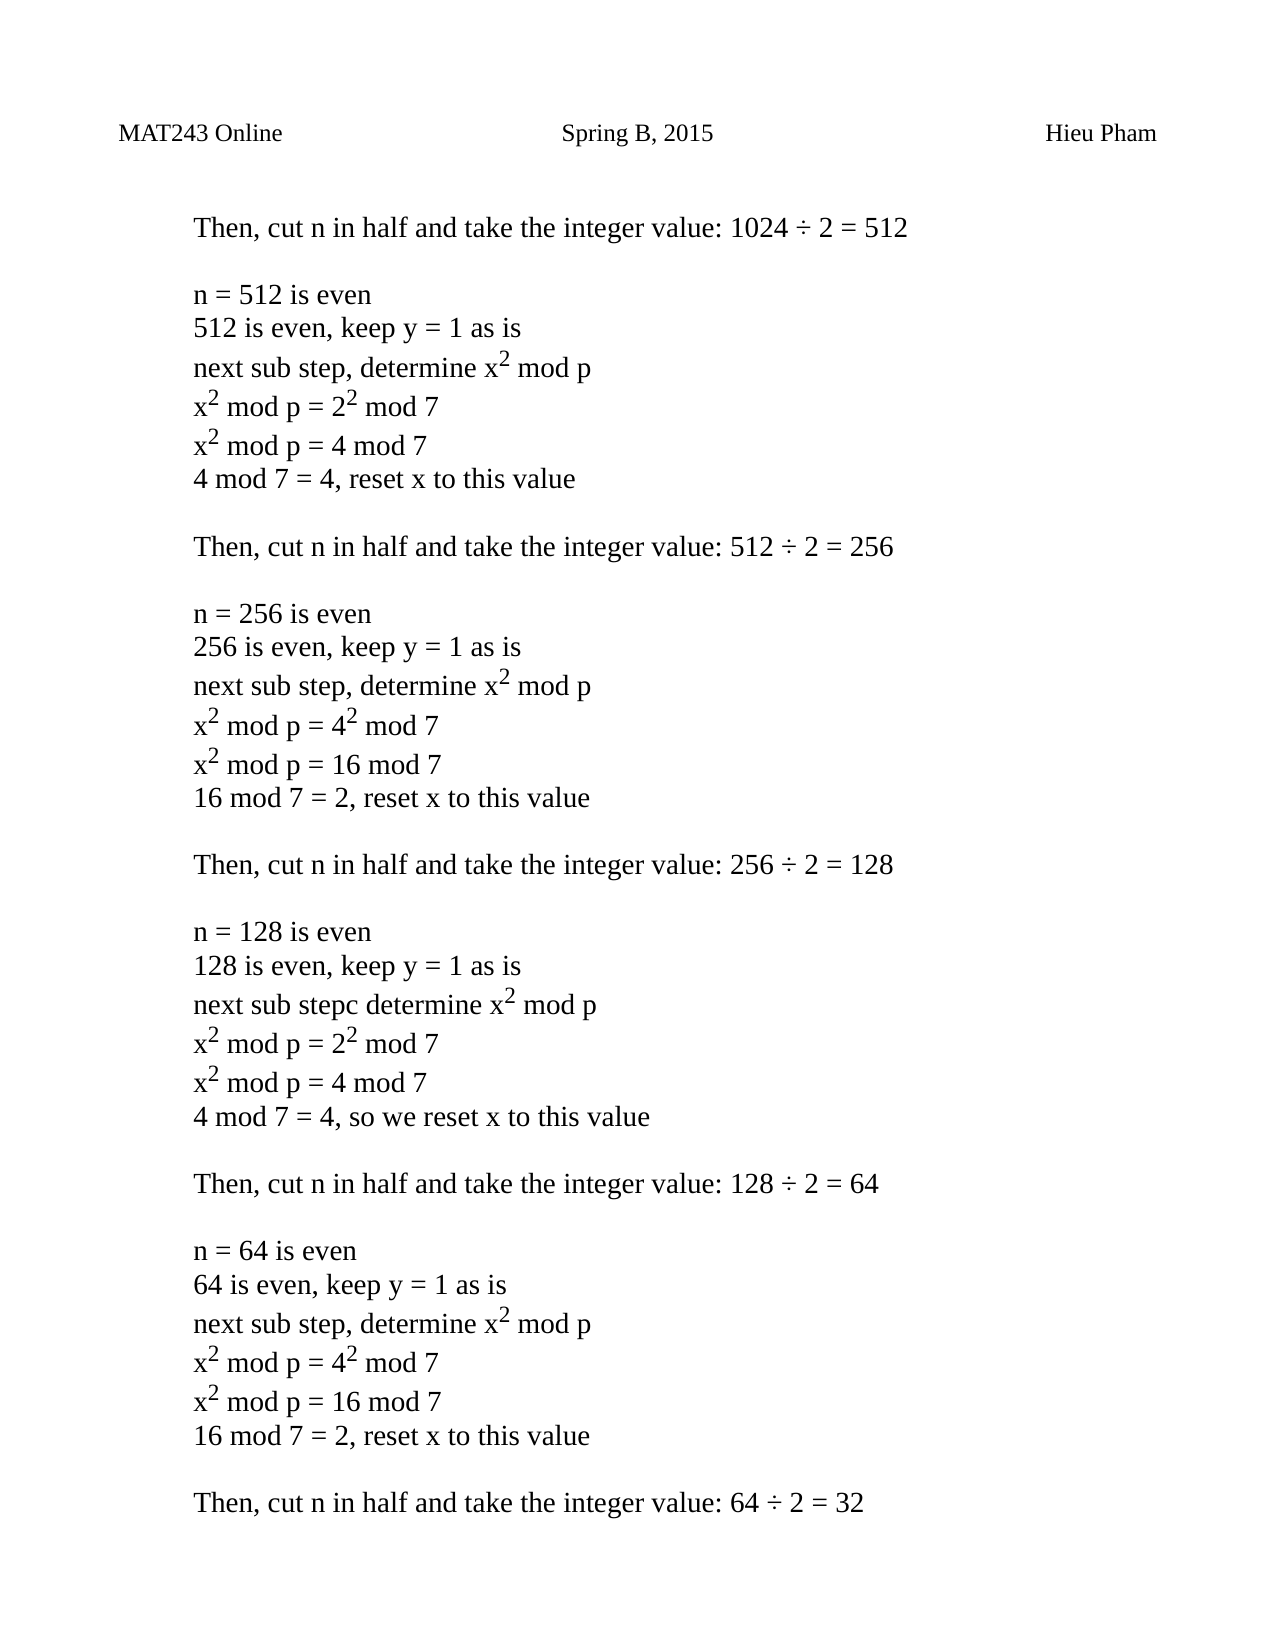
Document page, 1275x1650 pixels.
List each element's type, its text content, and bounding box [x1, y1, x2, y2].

list Then, cut n in half and take the integer value: 1024 ÷ 2 = 512 n = 512 is even 512 is even, keep y = 1 as is next sub step, determine x2 mod p x2 mod p = 22 mod 7 x2 mod p = 4 mod 7 4 mod 7 = 4, reset x to this value Then, cut n in half and take the integer value: 512 ÷ 2 = 256 n = 256 is even 256 is even, keep y = 1 as is next sub step, determine x2 mod p x2 mod p = 42 mod 7 x2 mod p = 16 mod 7 16 mod 7 = 2, reset x to this value Then, cut n in half and take the integer value: 256 ÷ 2 = 128 n = 128 is even 128 is even, keep y = 1 as is next sub stepc determine x2 mod p x2 mod p = 22 mod 7 x2 mod p = 4 mod 7 4 mod 7 = 4, so we reset x to this value Then, cut n in half and take the integer value: 128 ÷ 2 = 64 n = 64 is even 64 is even, keep y = 1 as is next sub step, determine x2 mod p x2 mod p = 42 mod 7 x2 mod p = 16 mod 7 16 mod 7 = 2, reset x to this value Then, cut n in half and take the integer value: 64 ÷ 2 = 32 [156, 176, 1157, 1518]
